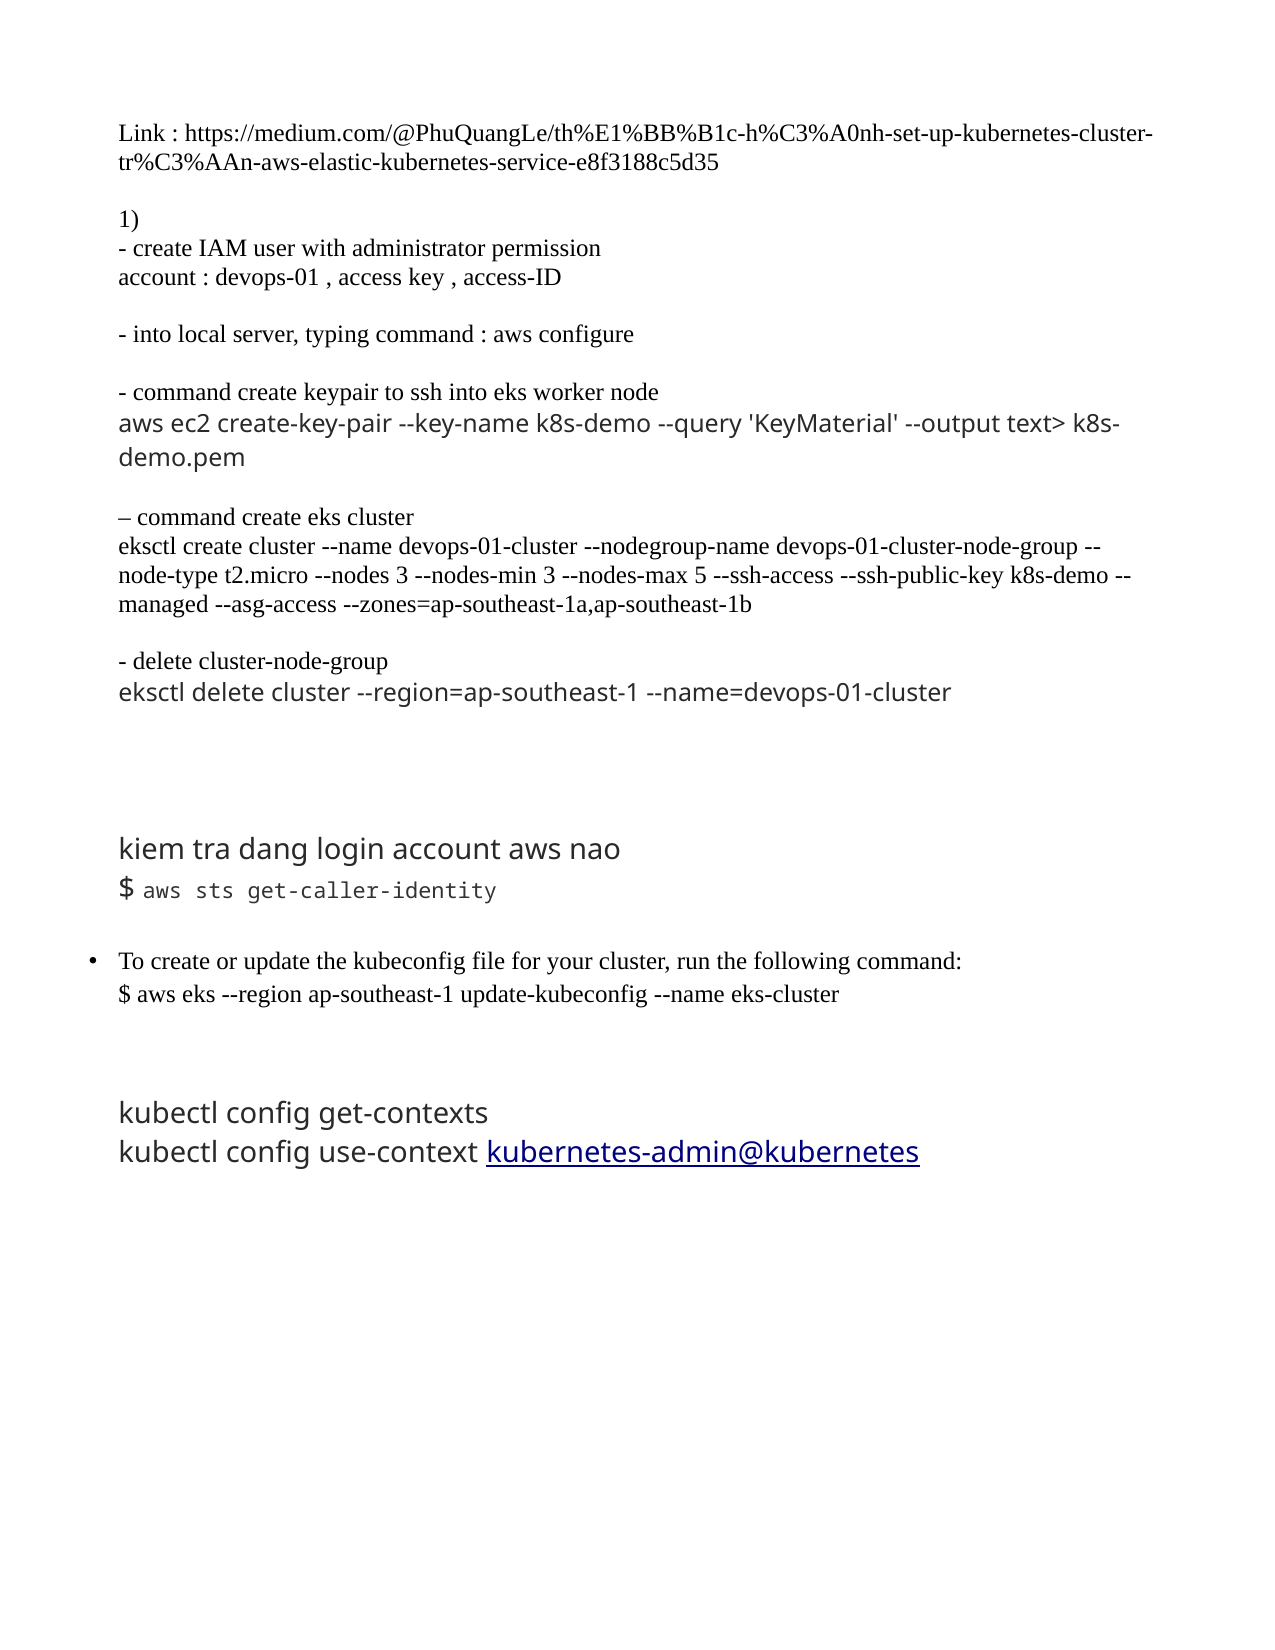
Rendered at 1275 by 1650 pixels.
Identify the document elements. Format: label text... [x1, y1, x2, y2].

text account : devops-01 , access key , access-ID [118, 262, 1157, 291]
text kubectl config get-contexts [118, 1092, 1157, 1132]
text eksctl create cluster --name devops-01-cluster --nodegroup-name devops-01-cluster-node-group --node-type t2.micro --nodes 3 --nodes-min 3 --nodes-max 5 --ssh-access --ssh-public-key k8s-demo --managed --asg-access --zones=ap-southeast-1a,ap-southeast-1b [118, 531, 1157, 617]
text - delete cluster-node-group [118, 646, 1157, 675]
text kubectl config use-context kubernetes-admin@kubernetes [118, 1132, 1157, 1171]
text – command create eks cluster [118, 502, 1157, 531]
text Link : https://medium.com/@PhuQuangLe/th%E1%BB%B1c-h%C3%A0nh-set-up-kubernetes-cluster-tr%C3%AAn-aws-elastic-kubernetes-service-e8f3188c5d35 [118, 118, 1157, 176]
text - command create keypair to ssh into eks worker node [118, 377, 1157, 406]
text aws ec2 create-key-pair --key-name k8s-demo --query 'KeyMaterial' --output text> k8s-demo.pem [118, 406, 1157, 474]
text 1) [118, 204, 1157, 233]
text kiem tra dang login account aws nao [118, 828, 1157, 868]
text eksctl delete cluster --region=ap-southeast-1 --name=devops-01-cluster [118, 675, 1157, 709]
text $ aws sts get-caller-identity [118, 868, 1157, 907]
text - create IAM user with administrator permission [118, 233, 1157, 262]
list To create or update the kubeconfig file for your cluster, run the following command: [118, 946, 1157, 975]
text - into local server, typing command : aws configure [118, 319, 1157, 348]
text $ aws eks --region ap-southeast-1 update-kubeconfig --name eks-cluster [118, 979, 1157, 1008]
